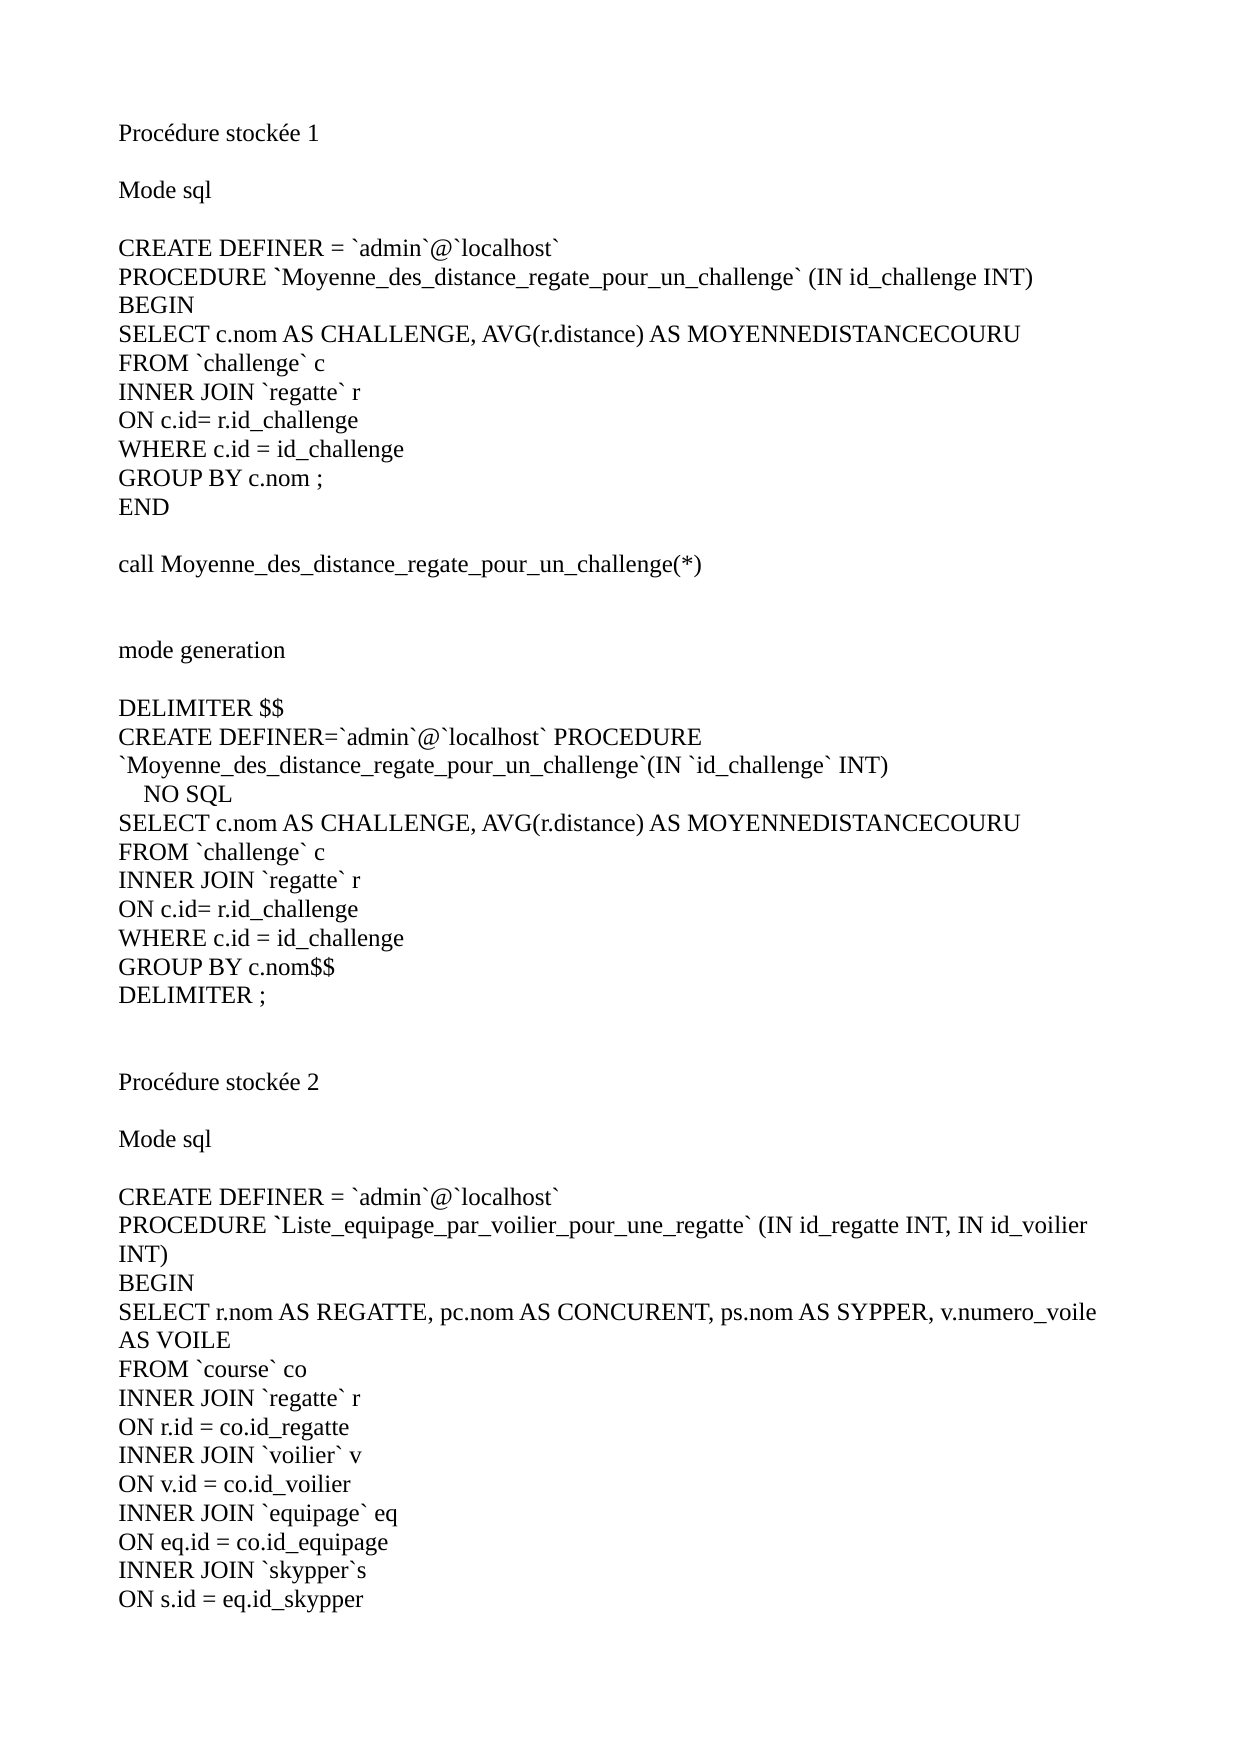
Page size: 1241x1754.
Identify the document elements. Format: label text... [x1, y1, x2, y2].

text PROCEDURE `Liste_equipage_par_voilier_pour_une_regatte` (IN id_regatte INT, IN id_voilier INT) [118, 1211, 1122, 1268]
text INNER JOIN `skypper`s [118, 1556, 1122, 1584]
text DELIMITER $$ [118, 693, 1122, 722]
text INNER JOIN `voilier` v [118, 1441, 1122, 1469]
text ON r.id = co.id_regatte [118, 1412, 1122, 1441]
text INNER JOIN `equipage` eq [118, 1498, 1122, 1527]
text BEGIN [118, 1268, 1122, 1297]
text ON eq.id = co.id_equipage [118, 1527, 1122, 1556]
text Procédure stockée 1 [118, 118, 1122, 147]
text ON s.id = eq.id_skypper [118, 1584, 1122, 1613]
text ON v.id = co.id_voilier [118, 1469, 1122, 1498]
text CREATE DEFINER = `admin`@`localhost` [118, 233, 1122, 262]
text DELIMITER ; [118, 981, 1122, 1009]
text INNER JOIN `regatte` r [118, 377, 1122, 406]
text Procédure stockée 2 [118, 1067, 1122, 1096]
text CREATE DEFINER=`admin`@`localhost` PROCEDURE `Moyenne_des_distance_regate_pour_un_challenge`(IN `id_challenge` INT) [118, 722, 1122, 779]
text FROM `challenge` c [118, 837, 1122, 866]
text SELECT c.nom AS CHALLENGE, AVG(r.distance) AS MOYENNEDISTANCECOURU [118, 808, 1122, 837]
text FROM `challenge` c [118, 348, 1122, 377]
text INNER JOIN `regatte` r [118, 1383, 1122, 1412]
text call Moyenne_des_distance_regate_pour_un_challenge(*) [118, 549, 1122, 578]
text GROUP BY c.nom$$ [118, 952, 1122, 981]
text PROCEDURE `Moyenne_des_distance_regate_pour_un_challenge` (IN id_challenge INT) [118, 262, 1122, 291]
text WHERE c.id = id_challenge [118, 434, 1122, 463]
text WHERE c.id = id_challenge [118, 923, 1122, 952]
text mode generation [118, 636, 1122, 664]
text ON c.id= r.id_challenge [118, 406, 1122, 434]
text Mode sql [118, 176, 1122, 204]
text BEGIN [118, 291, 1122, 319]
text END [118, 492, 1122, 521]
text NO SQL [118, 779, 1122, 808]
text SELECT r.nom AS REGATTE, pc.nom AS CONCURENT, ps.nom AS SYPPER, v.numero_voile AS VOILE [118, 1297, 1122, 1354]
text ON c.id= r.id_challenge [118, 894, 1122, 923]
text Mode sql [118, 1124, 1122, 1153]
text SELECT c.nom AS CHALLENGE, AVG(r.distance) AS MOYENNEDISTANCECOURU [118, 319, 1122, 348]
text GROUP BY c.nom ; [118, 463, 1122, 492]
text CREATE DEFINER = `admin`@`localhost` [118, 1182, 1122, 1211]
text INNER JOIN `regatte` r [118, 866, 1122, 894]
text FROM `course` co [118, 1354, 1122, 1383]
